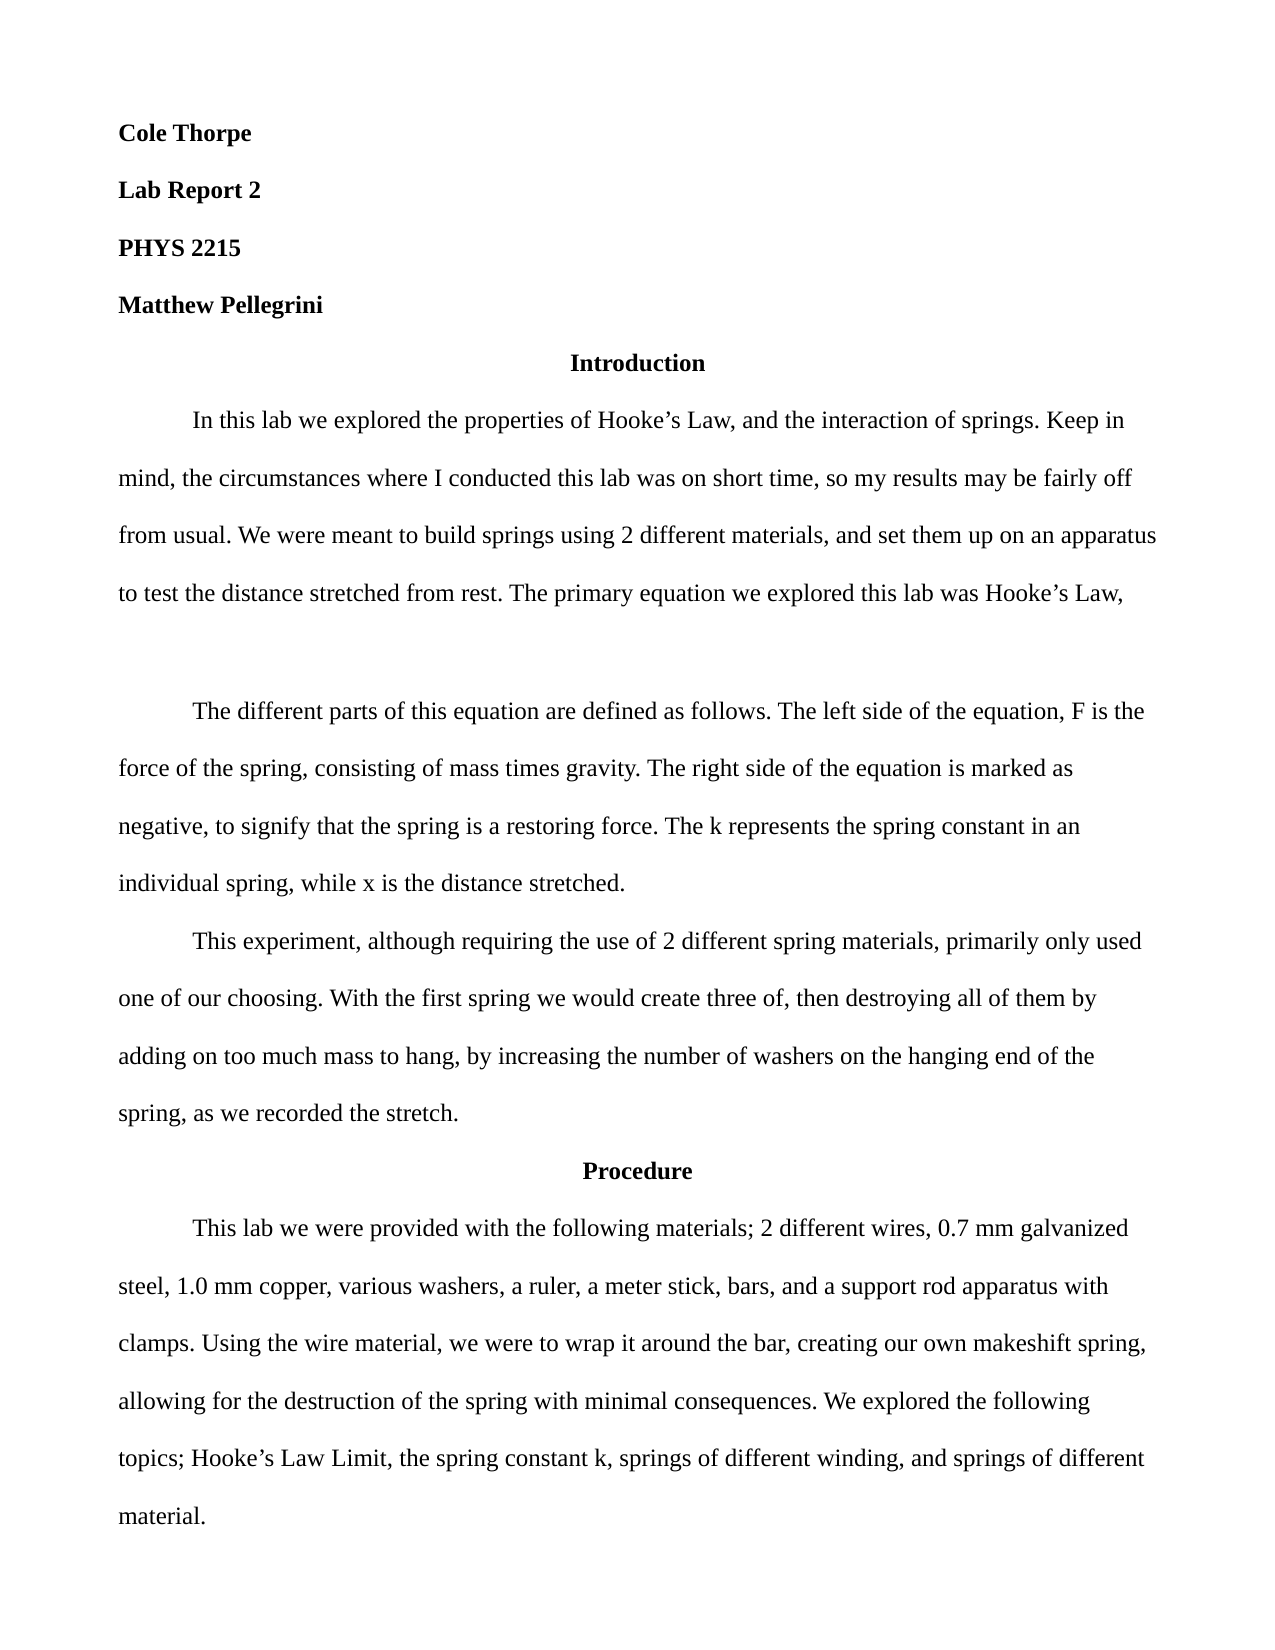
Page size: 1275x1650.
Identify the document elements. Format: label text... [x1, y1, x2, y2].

text Cole Thorpe [118, 118, 1157, 147]
text Introduction [118, 348, 1157, 377]
text This experiment, although requiring the use of 2 different spring materials, primarily only used one of our choosing. With the first spring we would create three of, then destroying all of them by adding on too much mass to hang, by increasing the number of washers on the hanging end of the spring, as we recorded the stretch. [118, 926, 1157, 1127]
text Matthew Pellegrini [118, 291, 1157, 319]
text Lab Report 2 [118, 176, 1157, 204]
text This lab we were provided with the following materials; 2 different wires, 0.7 mm galvanized steel, 1.0 mm copper, various washers, a ruler, a meter stick, bars, and a support rod apparatus with clamps. Using the wire material, we were to wrap it around the bar, creating our own makeshift spring, allowing for the destruction of the spring with minimal consequences. We explored the following topics; Hooke’s Law Limit, the spring constant k, springs of different winding, and springs of different material. [118, 1213, 1157, 1530]
text The different parts of this equation are defined as follows. The left side of the equation, F is the force of the spring, consisting of mass times gravity. The right side of the equation is marked as negative, to signify that the spring is a restoring force. The k represents the spring constant in an individual spring, while x is the distance stretched. [118, 696, 1157, 897]
text Procedure [118, 1156, 1157, 1185]
text In this lab we explored the properties of Hooke’s Law, and the interaction of springs. Keep in mind, the circumstances where I conducted this lab was on short time, so my results may be fairly off from usual. We were meant to build springs using 2 different materials, and set them up on an apparatus to test the distance stretched from rest. The primary equation we explored this lab was Hooke’s Law, [118, 406, 1157, 607]
text PHYS 2215 [118, 233, 1157, 262]
